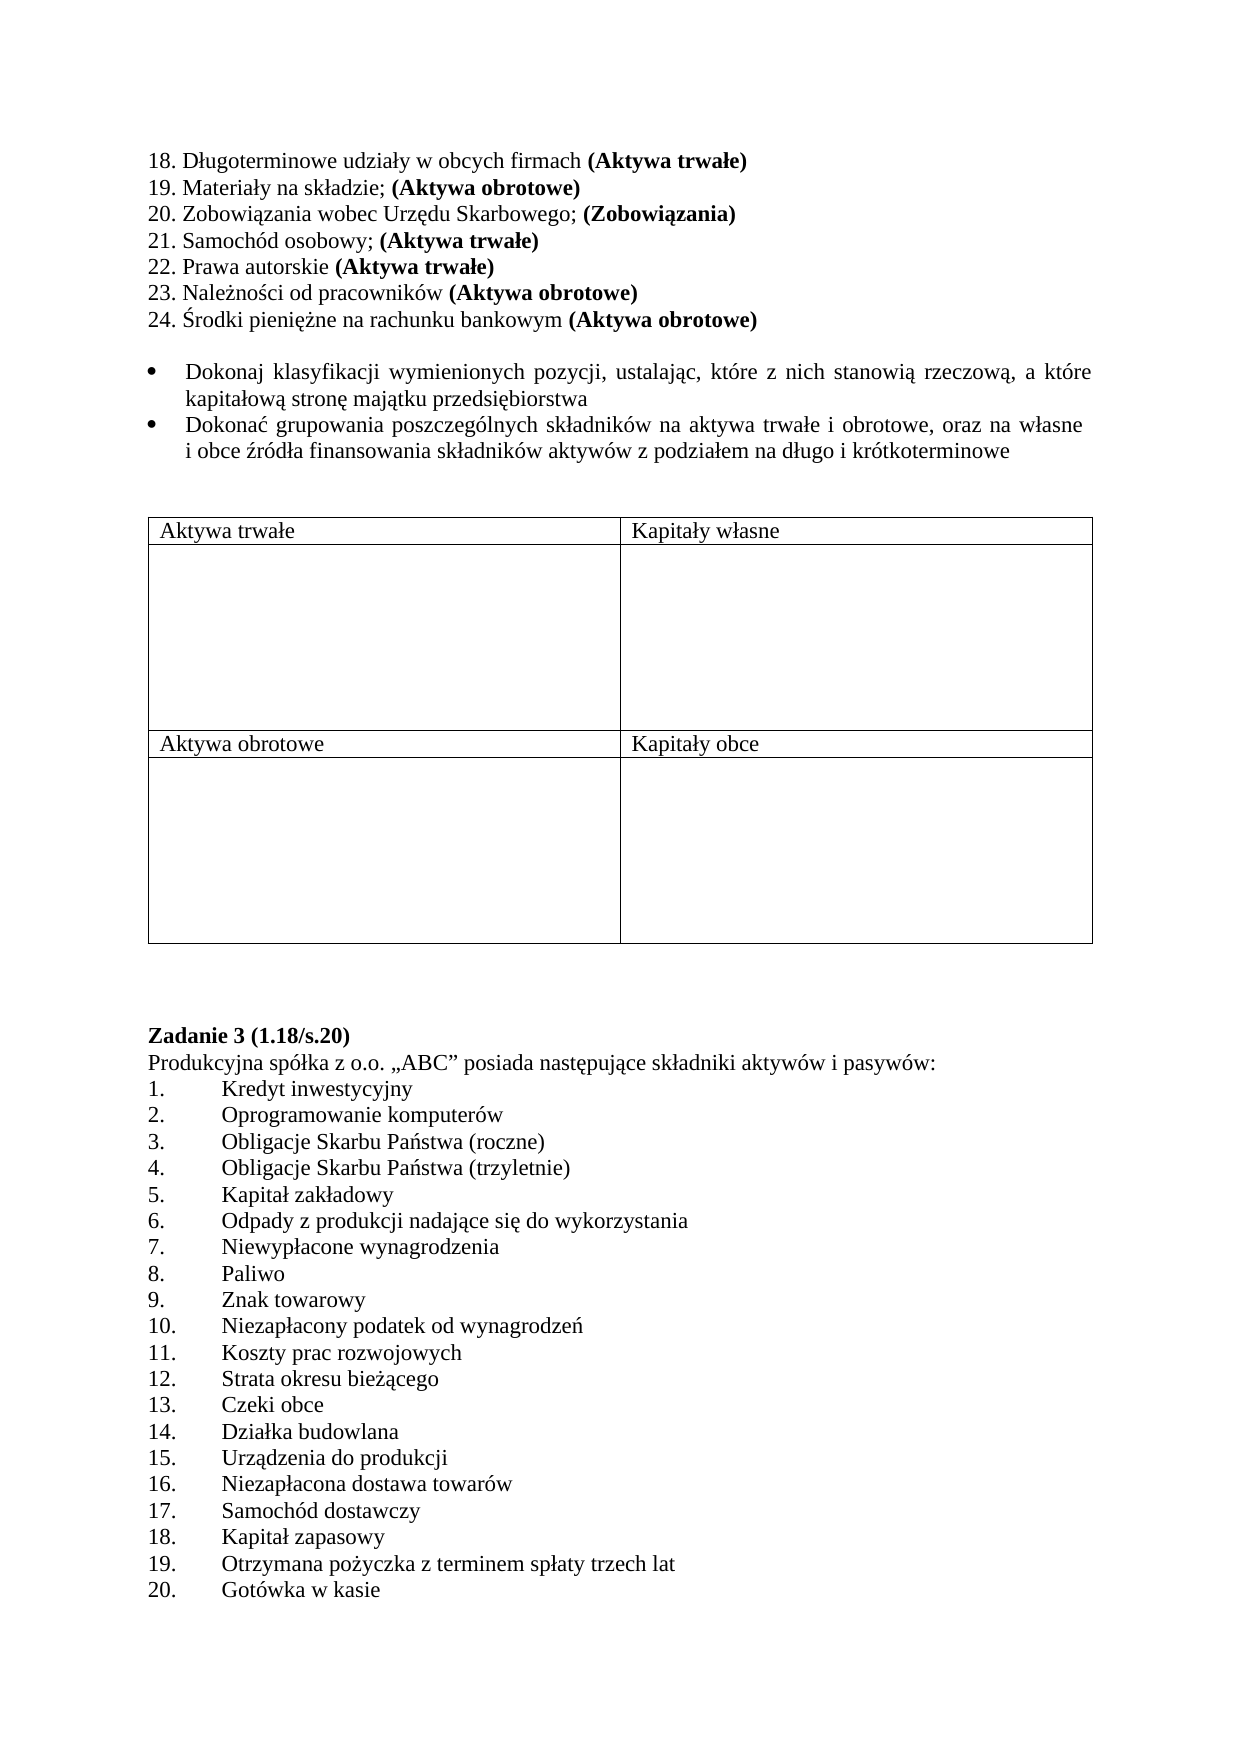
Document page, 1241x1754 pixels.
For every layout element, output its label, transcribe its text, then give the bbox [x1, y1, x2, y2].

text 15. Urządzenia do produkcji [148, 1444, 1093, 1471]
text 4. Obligacje Skarbu Państwa (trzyletnie) [148, 1154, 1093, 1181]
text 20. Gotówka w kasie [148, 1576, 1093, 1602]
text 19. Otrzymana pożyczka z terminem spłaty trzech lat [148, 1549, 1093, 1576]
list Dokonać grupowania poszczególnych składników na aktywa trwałe i obrotowe, oraz na własne i obce źródła finansowania składników aktywów z podziałem na długo i krótkoterminowe [148, 411, 1093, 464]
text 23. Należności od pracowników (Aktywa obrotowe) [148, 279, 1093, 306]
table_cell Kapitały obce [621, 731, 1092, 757]
text 7. Niewypłacone wynagrodzenia [148, 1233, 1093, 1260]
table_header Kapitały własne [621, 518, 1092, 544]
text 14. Działka budowlana [148, 1418, 1093, 1444]
text 19. Materiały na składzie; (Aktywa obrotowe) [148, 174, 1093, 200]
text 24. Środki pieniężne na rachunku bankowym (Aktywa obrotowe) [148, 306, 1093, 332]
text 6. Odpady z produkcji nadające się do wykorzystania [148, 1207, 1093, 1233]
text Produkcyjna spółka z o.o. „ABC” posiada następujące składniki aktywów i pasywów: [148, 1049, 1093, 1075]
text 21. Samochód osobowy; (Aktywa trwałe) [148, 227, 1093, 253]
table_cell [149, 545, 620, 729]
text 13. Czeki obce [148, 1391, 1093, 1418]
text 10. Niezapłacony podatek od wynagrodzeń [148, 1312, 1093, 1339]
table_cell [621, 545, 1092, 729]
list Dokonaj klasyfikacji wymienionych pozycji, ustalając, które z nich stanowią rzeczową, a które kapitałową stronę majątku przedsiębiorstwa [148, 358, 1093, 411]
text 17. Samochód dostawczy [148, 1497, 1093, 1523]
table_cell [621, 758, 1092, 942]
text 18. Długoterminowe udziały w obcych firmach (Aktywa trwałe) [148, 148, 1093, 174]
table_header Aktywa trwałe [149, 518, 620, 544]
text 22. Prawa autorskie (Aktywa trwałe) [148, 253, 1093, 279]
text 16. Niezapłacona dostawa towarów [148, 1471, 1093, 1497]
text 11. Koszty prac rozwojowych [148, 1339, 1093, 1365]
table_cell Aktywa obrotowe [149, 731, 620, 757]
text 5. Kapitał zakładowy [148, 1181, 1093, 1207]
text Zadanie 3 (1.18/s.20) [148, 1022, 1093, 1049]
text 2. Oprogramowanie komputerów [148, 1102, 1093, 1128]
text 8. Paliwo [148, 1260, 1093, 1286]
text 18. Kapitał zapasowy [148, 1523, 1093, 1549]
text 12. Strata okresu bieżącego [148, 1365, 1093, 1391]
text 1. Kredyt inwestycyjny [148, 1075, 1093, 1102]
table_cell [149, 758, 620, 942]
text 3. Obligacje Skarbu Państwa (roczne) [148, 1128, 1093, 1154]
text 20. Zobowiązania wobec Urzędu Skarbowego; (Zobowiązania) [148, 200, 1093, 227]
text 9. Znak towarowy [148, 1286, 1093, 1312]
